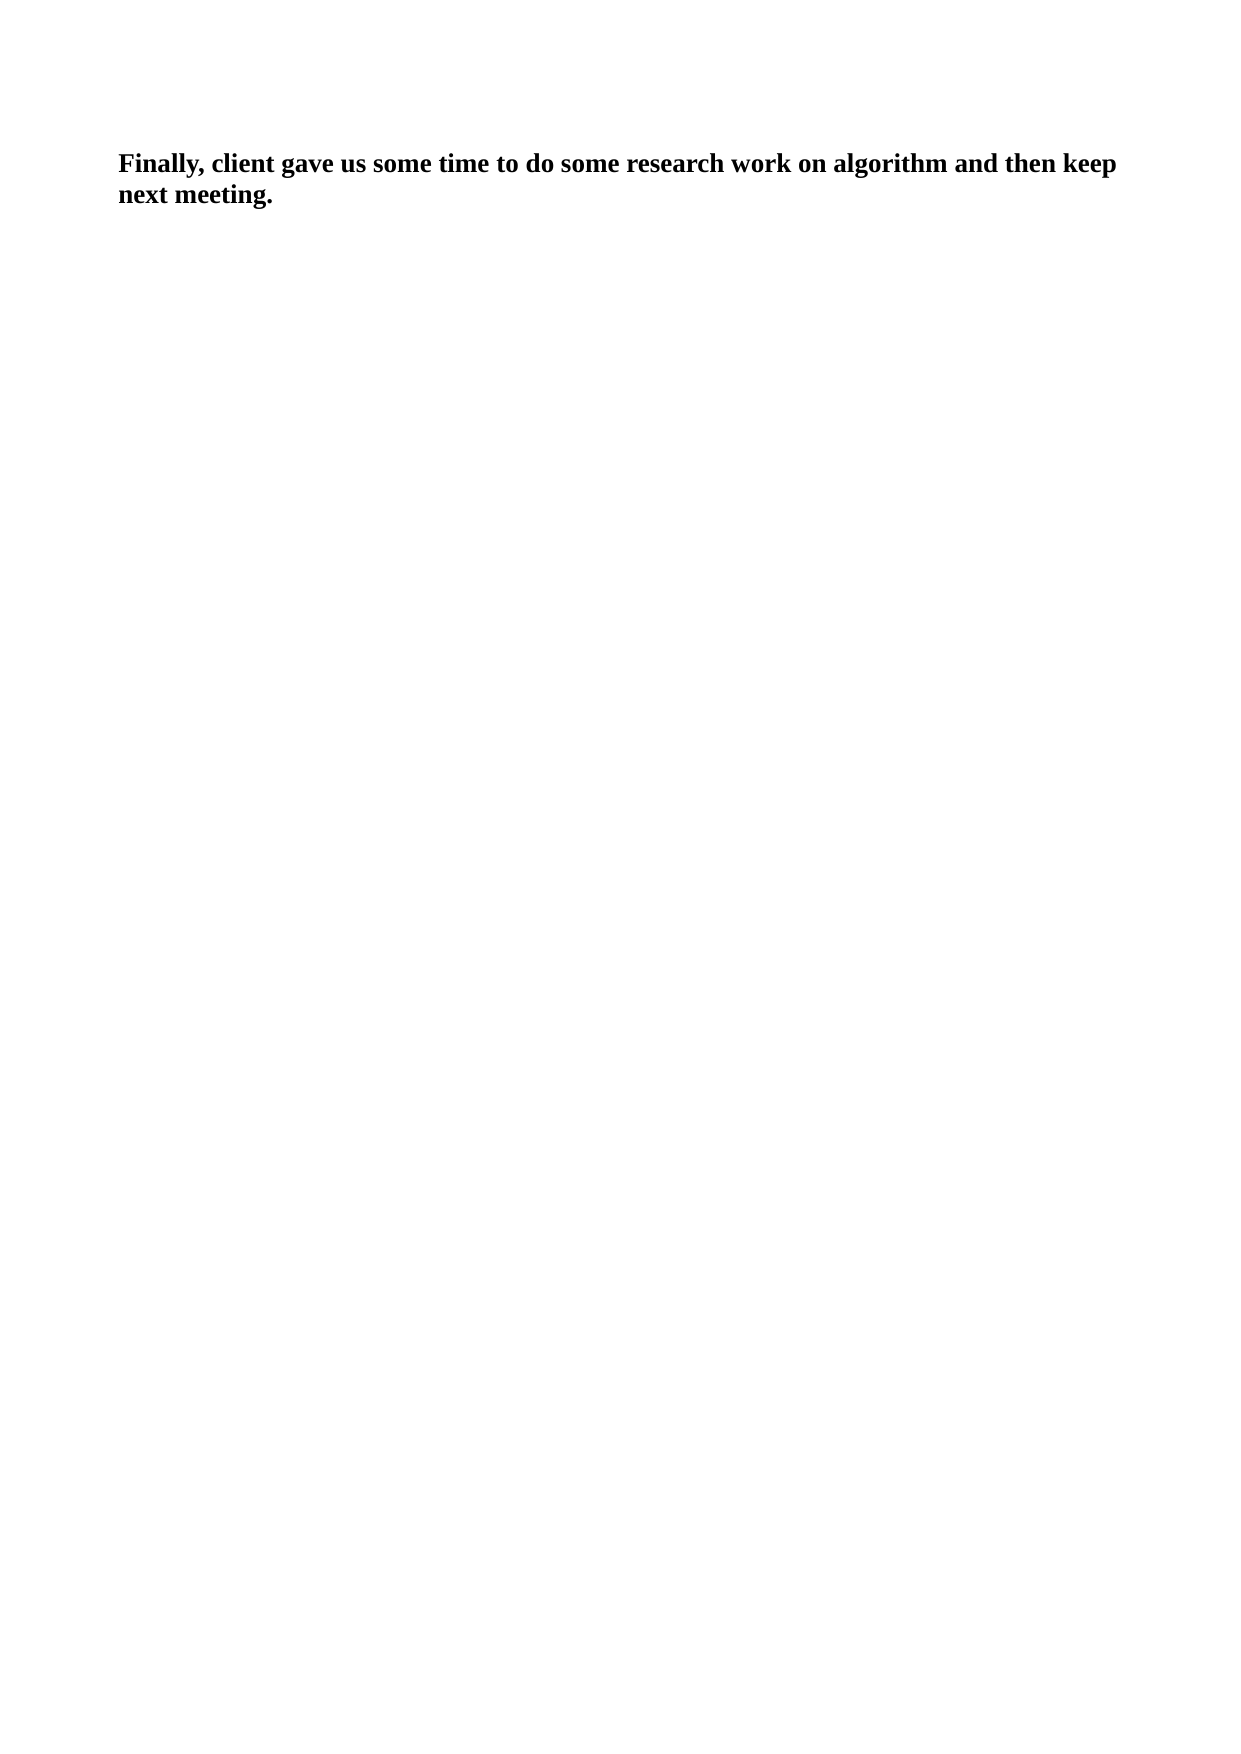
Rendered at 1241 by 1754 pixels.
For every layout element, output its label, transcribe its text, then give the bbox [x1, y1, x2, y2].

text Finally, client gave us some time to do some research work on algorithm and then keep next meeting. [118, 147, 1122, 209]
